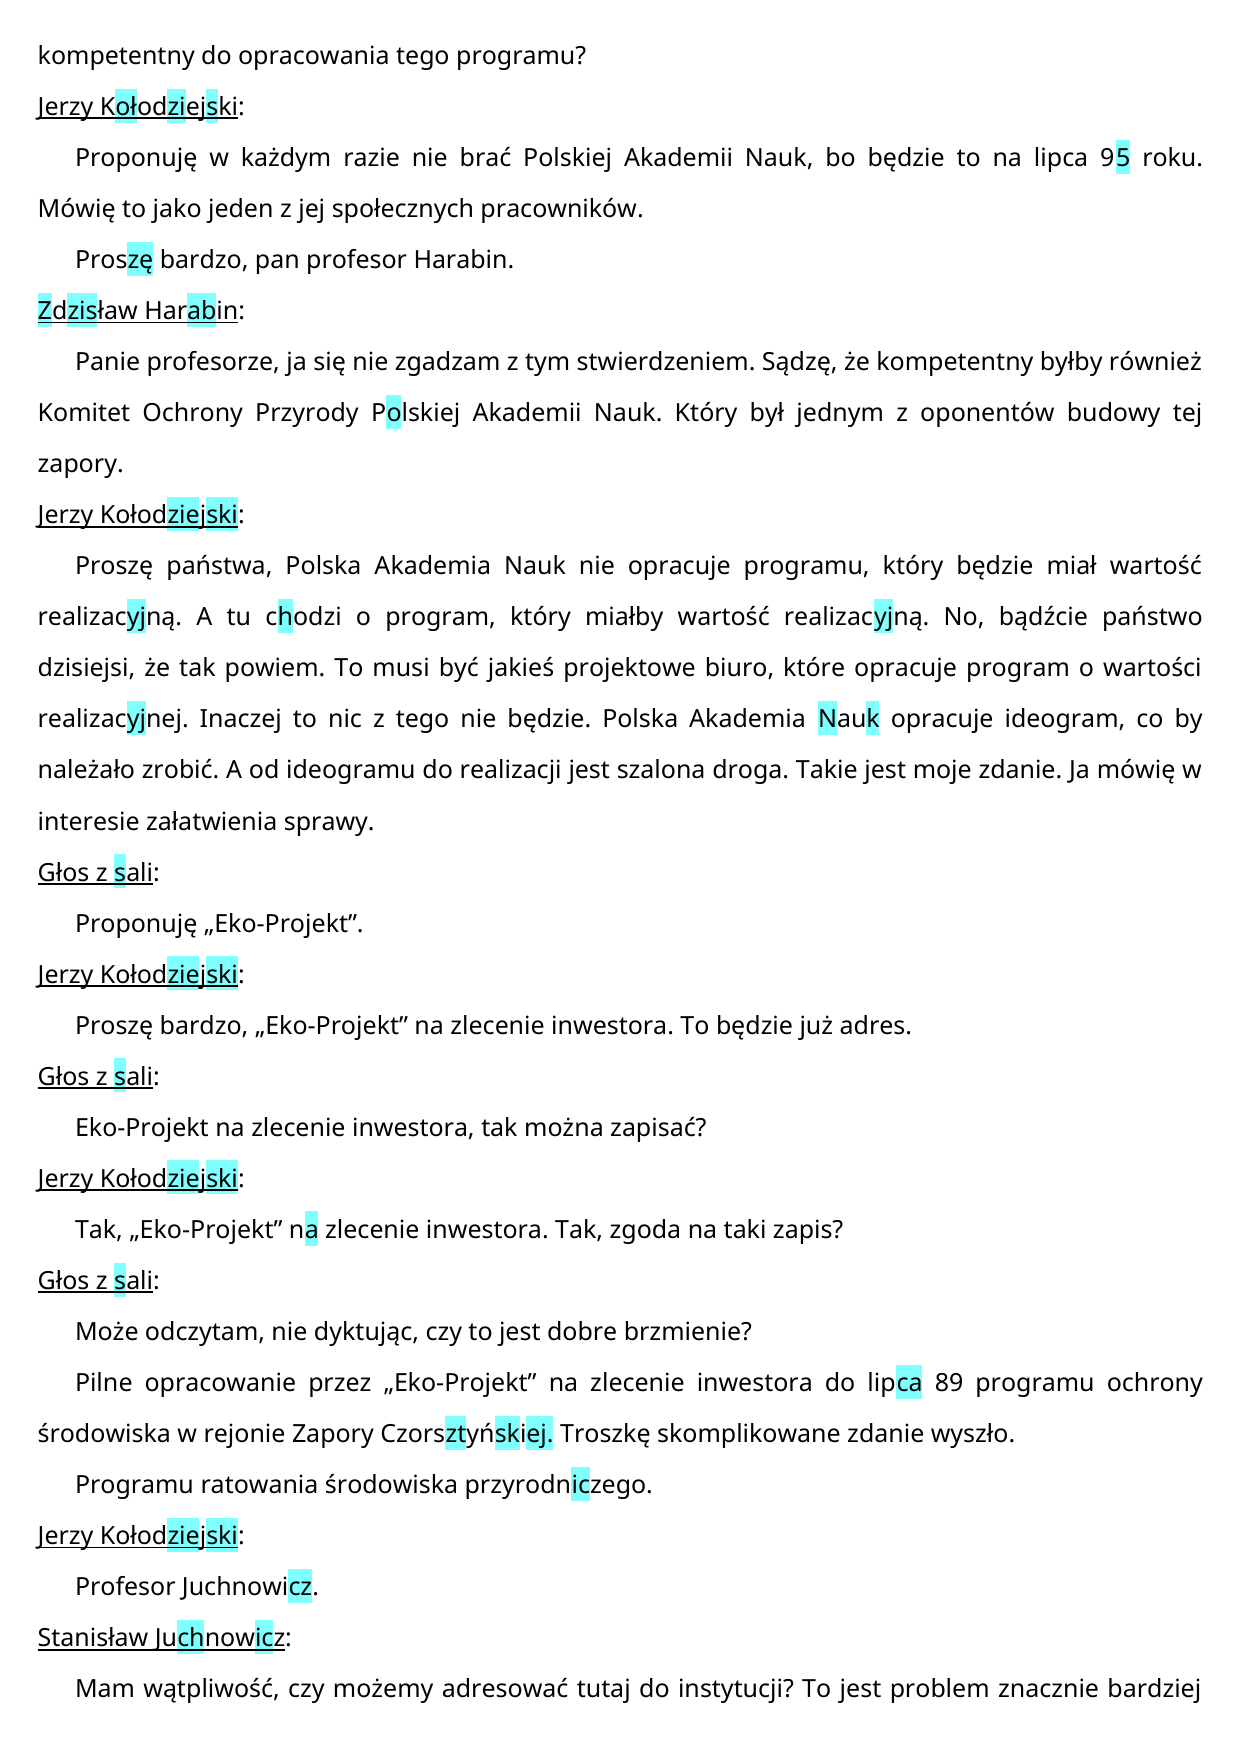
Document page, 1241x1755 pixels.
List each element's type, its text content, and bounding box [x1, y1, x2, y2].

text Mam wątpliwość, czy możemy adresować tutaj do instytucji? To jest problem znacznie bardziej [37, 1671, 1203, 1705]
text Głos z sali: [37, 1262, 1203, 1297]
text Głos z sali: [37, 1058, 1203, 1092]
text Tak, „Eko-Projekt” na zlecenie inwestora. Tak, zgoda na taki zapis? [37, 1211, 1203, 1246]
text Jerzy Kołodziejski: [37, 1160, 1203, 1194]
text Proponuję „Eko-Projekt”. [37, 905, 1203, 939]
text Proszę bardzo, pan profesor Harabin. [37, 242, 1203, 276]
text Może odczytam, nie dyktując, czy to jest dobre brzmienie? [37, 1313, 1203, 1348]
text Pilne opracowanie przez „Eko-Projekt” na zlecenie inwestora do lipca 89 programu ochrony środowiska w rejonie Zapory Czorsztyńskiej. Troszkę skomplikowane zdanie wyszło. [37, 1364, 1203, 1450]
text Głos z sali: [37, 854, 1203, 888]
text Jerzy Kołodziejski: [37, 88, 1203, 123]
text Panie profesorze, ja się nie zgadzam z tym stwierdzeniem. Sądzę, że kompetentny byłby również Komitet Ochrony Przyrody Polskiej Akademii Nauk. Który był jednym z oponentów budowy tej zapory. [37, 344, 1203, 480]
text Proponuję w każdym razie nie brać Polskiej Akademii Nauk, bo będzie to na lipca 95 roku. Mówię to jako jeden z jej społecznych pracowników. [37, 139, 1203, 225]
text Jerzy Kołodziejski: [37, 497, 1203, 531]
text Zdzisław Harabin: [37, 293, 1203, 327]
text Profesor Juchnowicz. [37, 1569, 1203, 1603]
text Proszę bardzo, „Eko-Projekt” na zlecenie inwestora. To będzie już adres. [37, 1007, 1203, 1041]
text Proszę państwa, Polska Akademia Nauk nie opracuje programu, który będzie miał wartość realizacyjną. A tu chodzi o program, który miałby wartość realizacyjną. No, bądźcie państwo dzisiejsi, że tak powiem. To musi być jakieś projektowe biuro, które opracuje program o wartości realizacyjnej. Inaczej to nic z tego nie będzie. Polska Akademia Nauk opracuje ideogram, co by należało zrobić. A od ideogramu do realizacji jest szalona droga. Takie jest moje zdanie. Ja mówię w interesie załatwienia sprawy. [37, 548, 1203, 837]
text Jerzy Kołodziejski: [37, 956, 1203, 990]
text Programu ratowania środowiska przyrodniczego. [37, 1467, 1203, 1501]
text Eko-Projekt na zlecenie inwestora, tak można zapisać? [37, 1109, 1203, 1143]
text kompetentny do opracowania tego programu? [37, 37, 1203, 72]
text Stanisław Juchnowicz: [37, 1620, 1203, 1654]
text Jerzy Kołodziejski: [37, 1518, 1203, 1552]
